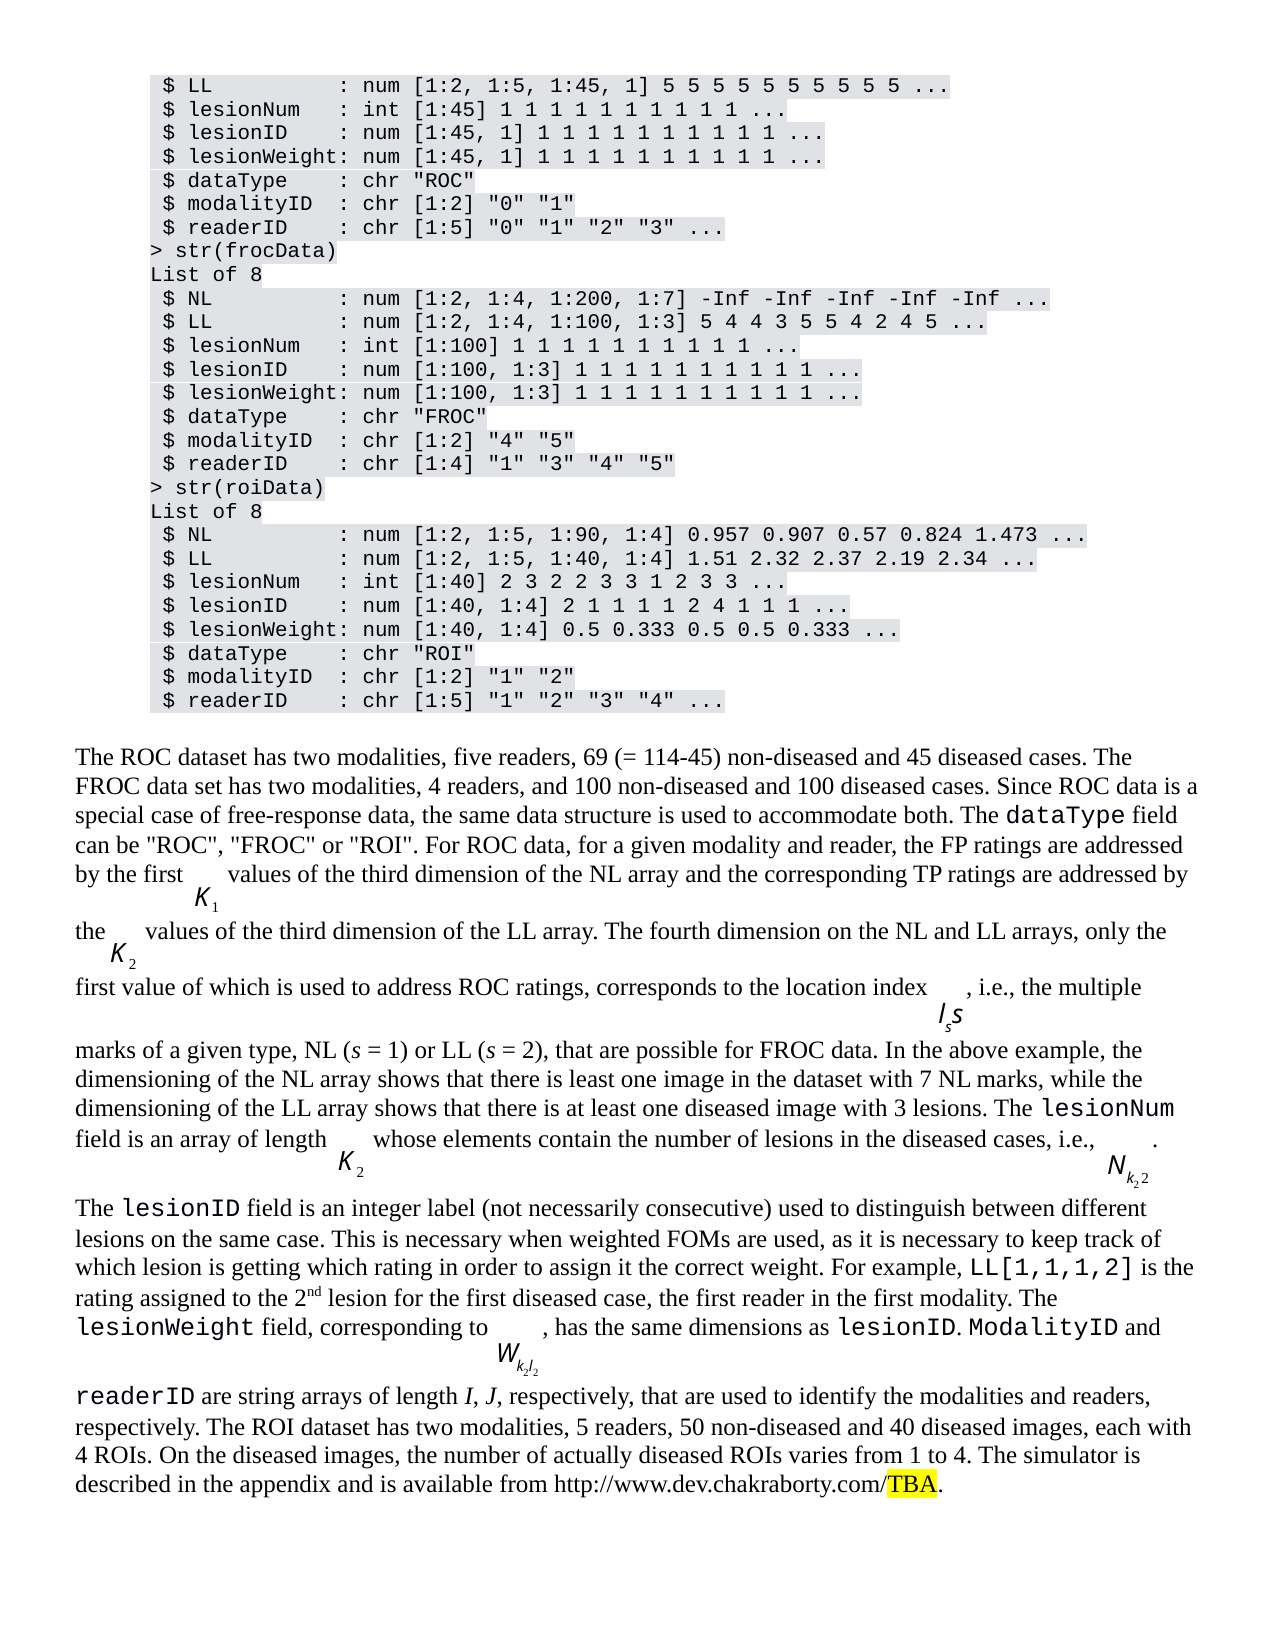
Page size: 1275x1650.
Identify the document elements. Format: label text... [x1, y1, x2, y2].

text $ readerID : chr [1:4] "1" "3" "4" "5" [75, 453, 150, 477]
text $ readerID : chr [1:5] "1" "2" "3" "4" ... [725, 690, 1200, 713]
text $ LL : num [1:2, 1:5, 1:45, 1] 5 5 5 5 5 5 5 5 5 5 ... [950, 75, 1200, 99]
text $ lesionID : num [1:100, 1:3] 1 1 1 1 1 1 1 1 1 1 ... [75, 359, 150, 382]
text $ dataType : chr "ROC" [75, 169, 1200, 193]
text $ dataType : chr "FROC" [75, 406, 150, 430]
text $ modalityID : chr [1:2] "0" "1" [575, 193, 1200, 217]
text $ LL : num [1:2, 1:5, 1:40, 1:4] 1.51 2.32 2.37 2.19 2.34 ... [75, 548, 150, 572]
text > str(frocData) [75, 241, 150, 264]
text $ LL : num [1:2, 1:4, 1:100, 1:3] 5 4 4 3 5 5 4 2 4 5 ... [987, 311, 1200, 335]
text $ modalityID : chr [1:2] "4" "5" [575, 430, 1200, 453]
text $ lesionNum : int [1:40] 2 3 2 2 3 3 1 2 3 3 ... [75, 572, 150, 595]
text $ lesionNum : int [1:45] 1 1 1 1 1 1 1 1 1 1 ... [75, 99, 150, 122]
text > str(roiData) [75, 477, 150, 501]
text $ lesionNum : int [1:45] 1 1 1 1 1 1 1 1 1 1 ... [787, 99, 1200, 122]
text List of 8 [262, 501, 1200, 524]
text $ lesionID : num [1:45, 1] 1 1 1 1 1 1 1 1 1 1 ... [75, 122, 150, 146]
text > str(frocData) [337, 241, 1200, 264]
text $ lesionID : num [1:40, 1:4] 2 1 1 1 1 2 4 1 1 1 ... [850, 595, 1200, 619]
text $ modalityID : chr [1:2] "1" "2" [75, 666, 150, 690]
text $ lesionID : num [1:40, 1:4] 2 1 1 1 1 2 4 1 1 1 ... [75, 595, 150, 619]
text $ NL : num [1:2, 1:4, 1:200, 1:7] -Inf -Inf -Inf -Inf -Inf ... [75, 288, 150, 311]
text $ readerID : chr [1:5] "1" "2" "3" "4" ... [75, 690, 150, 713]
text $ NL : num [1:2, 1:5, 1:90, 1:4] 0.957 0.907 0.57 0.824 1.473 ... [75, 524, 150, 548]
text $ lesionNum : int [1:100] 1 1 1 1 1 1 1 1 1 1 ... [75, 335, 150, 359]
text $ modalityID : chr [1:2] "1" "2" [575, 666, 1200, 690]
text The ROC dataset has two modalities, five readers, 69 (= 114-45) non-diseased and 45 diseased cases. The FROC data set has two modalities, 4 readers, and 100 non-diseased and 100 diseased cases. Since ROC data is a special case of free-response data, the same data structure is used to accommodate both. The dataType field can be "ROC", "FROC" or "ROI". For ROC data, for a given modality and reader, the FP ratings are addressed by the first values of the third dimension of the NL array and the corresponding TP ratings are addressed by the values of the third dimension of the LL array. The fourth dimension on the NL and LL arrays, only the first value of which is used to address ROC ratings, corresponds to the location index , i.e., the multiple marks of a given type, NL (s = 1) or LL (s = 2), that are possible for FROC data. In the above example, the dimensioning of the NL array shows that there is least one image in the dataset with 7 NL marks, while the dimensioning of the LL array shows that there is at least one diseased image with 3 lesions. The lesionNum field is an array of length whose elements contain the number of lesions in the diseased cases, i.e., . The lesionID field is an integer label (not necessarily consecutive) used to distinguish between different lesions on the same case. This is necessary when weighted FOMs are used, as it is necessary to keep track of which lesion is getting which rating in order to assign it the correct weight. For example, LL[1,1,1,2] is the rating assigned to the 2nd lesion for the first diseased case, the first reader in the first modality. The lesionWeight field, corresponding to , has the same dimensions as lesionID. ModalityID and readerID are string arrays of length I, J, respectively, that are used to identify the modalities and readers, respectively. The ROI dataset has two modalities, 5 readers, 50 non-diseased and 40 diseased images, each with 4 ROIs. On the diseased images, the number of actually diseased ROIs varies from 1 to 4. The simulator is described in the appendix and is available from http://www.dev.chakraborty.com/TBA. [75, 742, 1200, 1498]
text $ lesionNum : int [1:40] 2 3 2 2 3 3 1 2 3 3 ... [787, 572, 1200, 595]
text $ lesionWeight: num [1:40, 1:4] 0.5 0.333 0.5 0.5 0.333 ... [75, 619, 150, 642]
text List of 8 [75, 264, 150, 288]
text $ readerID : chr [1:4] "1" "3" "4" "5" [675, 453, 1200, 477]
text $ lesionNum : int [1:100] 1 1 1 1 1 1 1 1 1 1 ... [800, 335, 1200, 359]
text List of 8 [75, 501, 150, 524]
text $ readerID : chr [1:5] "0" "1" "2" "3" ... [75, 217, 150, 241]
text $ modalityID : chr [1:2] "4" "5" [75, 430, 150, 453]
text $ lesionWeight: num [1:45, 1] 1 1 1 1 1 1 1 1 1 1 ... [825, 146, 1200, 169]
text $ dataType : chr "FROC" [487, 406, 1200, 430]
text $ lesionWeight: num [1:100, 1:3] 1 1 1 1 1 1 1 1 1 1 ... [75, 382, 1200, 406]
text $ NL : num [1:2, 1:4, 1:200, 1:7] -Inf -Inf -Inf -Inf -Inf ... [1050, 288, 1200, 311]
text $ lesionWeight: num [1:40, 1:4] 0.5 0.333 0.5 0.5 0.333 ... [900, 619, 1200, 642]
text $ LL : num [1:2, 1:5, 1:45, 1] 5 5 5 5 5 5 5 5 5 5 ... [75, 75, 150, 99]
text $ lesionID : num [1:100, 1:3] 1 1 1 1 1 1 1 1 1 1 ... [862, 359, 1200, 382]
text List of 8 [262, 264, 1200, 288]
text $ NL : num [1:2, 1:5, 1:90, 1:4] 0.957 0.907 0.57 0.824 1.473 ... [1087, 524, 1200, 548]
text $ readerID : chr [1:5] "0" "1" "2" "3" ... [725, 217, 1200, 241]
text $ lesionWeight: num [1:45, 1] 1 1 1 1 1 1 1 1 1 1 ... [75, 146, 150, 169]
text $ lesionID : num [1:45, 1] 1 1 1 1 1 1 1 1 1 1 ... [825, 122, 1200, 146]
text $ modalityID : chr [1:2] "0" "1" [75, 193, 150, 217]
text > str(roiData) [325, 477, 1200, 501]
text $ LL : num [1:2, 1:5, 1:40, 1:4] 1.51 2.32 2.37 2.19 2.34 ... [1037, 548, 1200, 572]
text $ dataType : chr "ROI" [75, 642, 1200, 666]
text $ LL : num [1:2, 1:4, 1:100, 1:3] 5 4 4 3 5 5 4 2 4 5 ... [75, 311, 150, 335]
